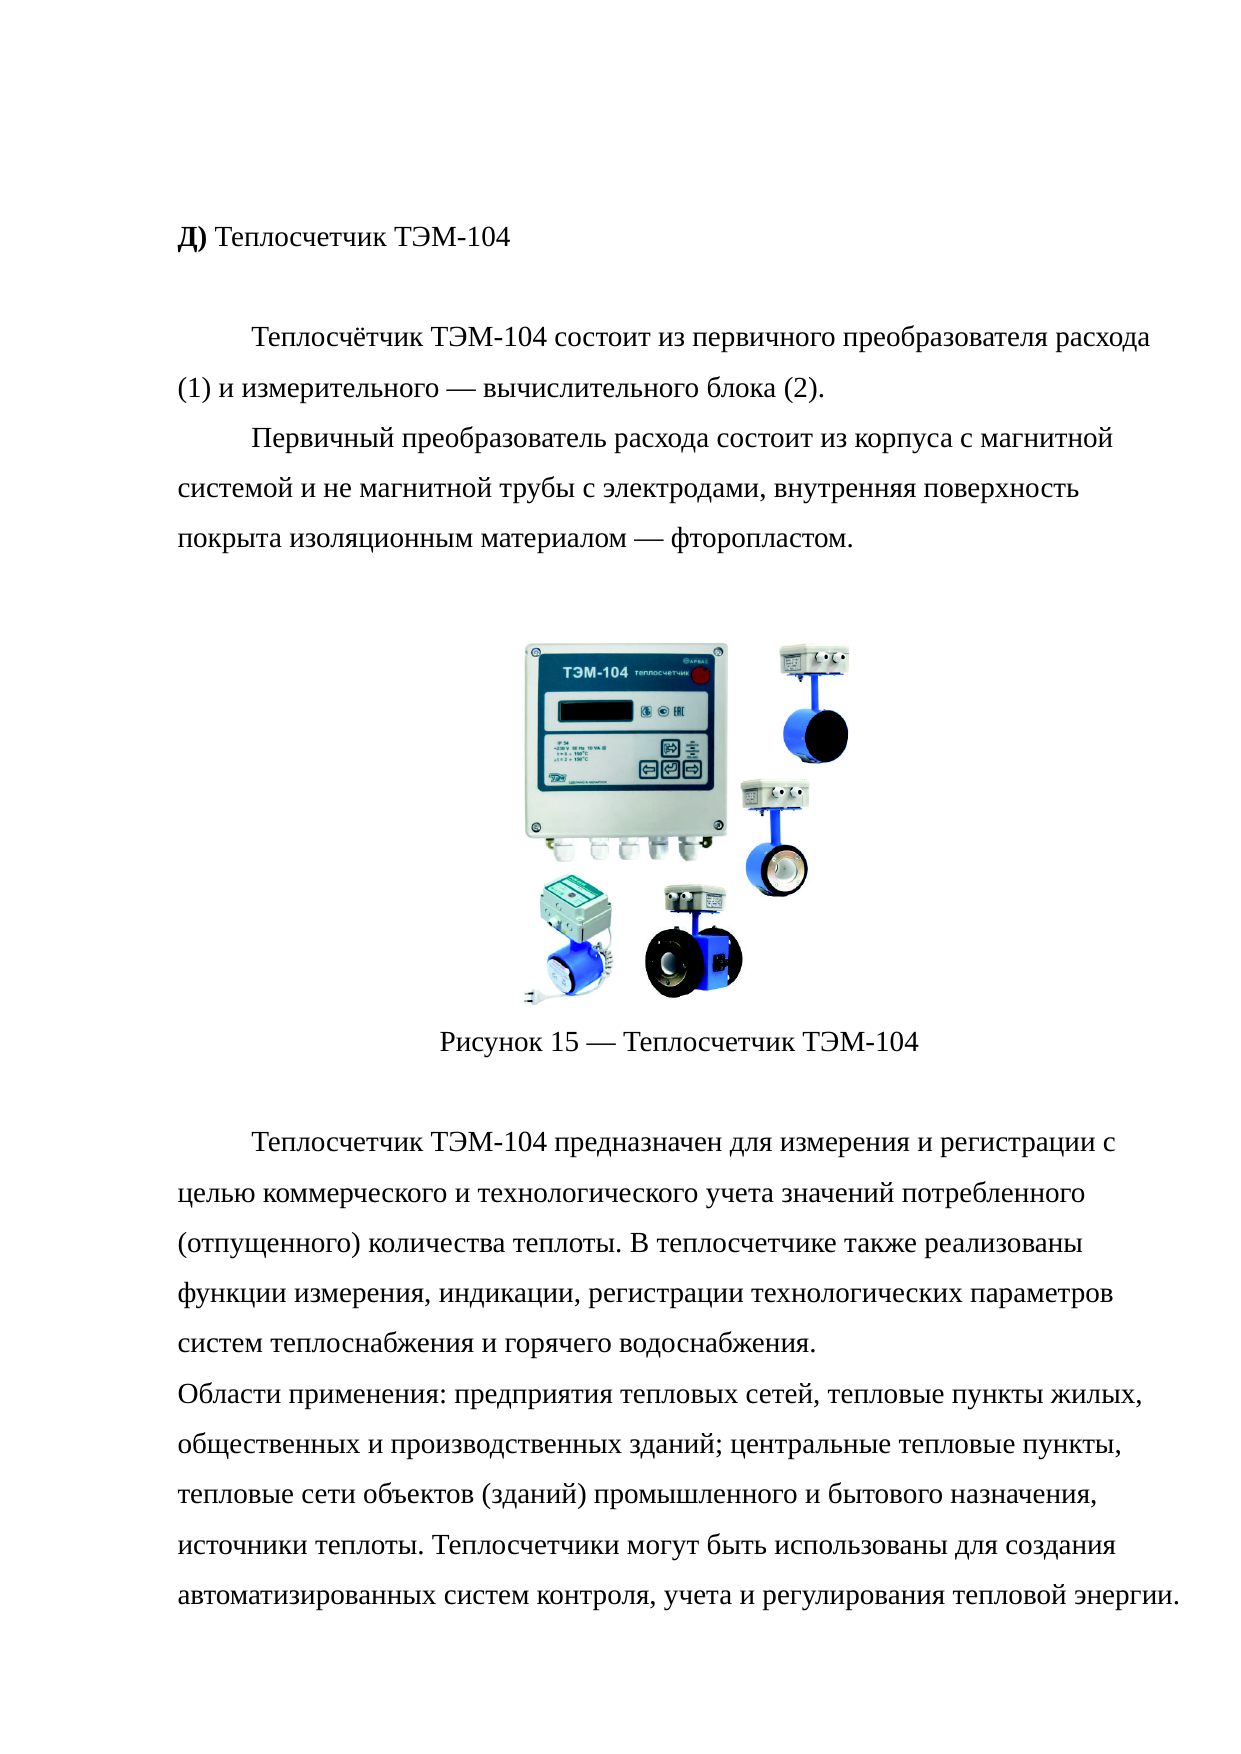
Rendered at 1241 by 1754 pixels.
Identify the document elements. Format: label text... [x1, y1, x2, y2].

text Рисунок 15 — Теплосчетчик ТЭМ-104 [177, 1024, 1181, 1057]
text Теплосчётчик ТЭМ-104 состоит из первичного преобразователя расхода (1) и измерительного — вычислительного блока (2). [177, 319, 1181, 403]
picture [499, 631, 850, 1007]
text Теплосчетчик ТЭМ-104 предназначен для измерения и регистрации с целью коммерческого и технологического учета значений потребленного (отпущенного) количества теплоты. В теплосчетчике также реализованы функции измерения, индикации, регистрации технологических параметров систем теплоснабжения и горячего водоснабжения. [177, 1124, 1181, 1359]
text Д) Теплосчетчик ТЭМ-104 [177, 219, 1181, 252]
text Области применения: предприятия тепловых сетей, тепловые пункты жилых, общественных и производственных зданий; центральные тепловые пункты, тепловые сети объектов (зданий) промышленного и бытового назначения, источники теплоты. Теплосчетчики могут быть использованы для создания автоматизированных систем контроля, учета и регулирования тепловой энергии. [177, 1376, 1181, 1611]
text Первичный преобразователь расхода состоит из корпуса с магнитной системой и не магнитной трубы с электродами, внутренняя поверхность покрыта изоляционным материалом — фторопластом. [177, 420, 1181, 554]
